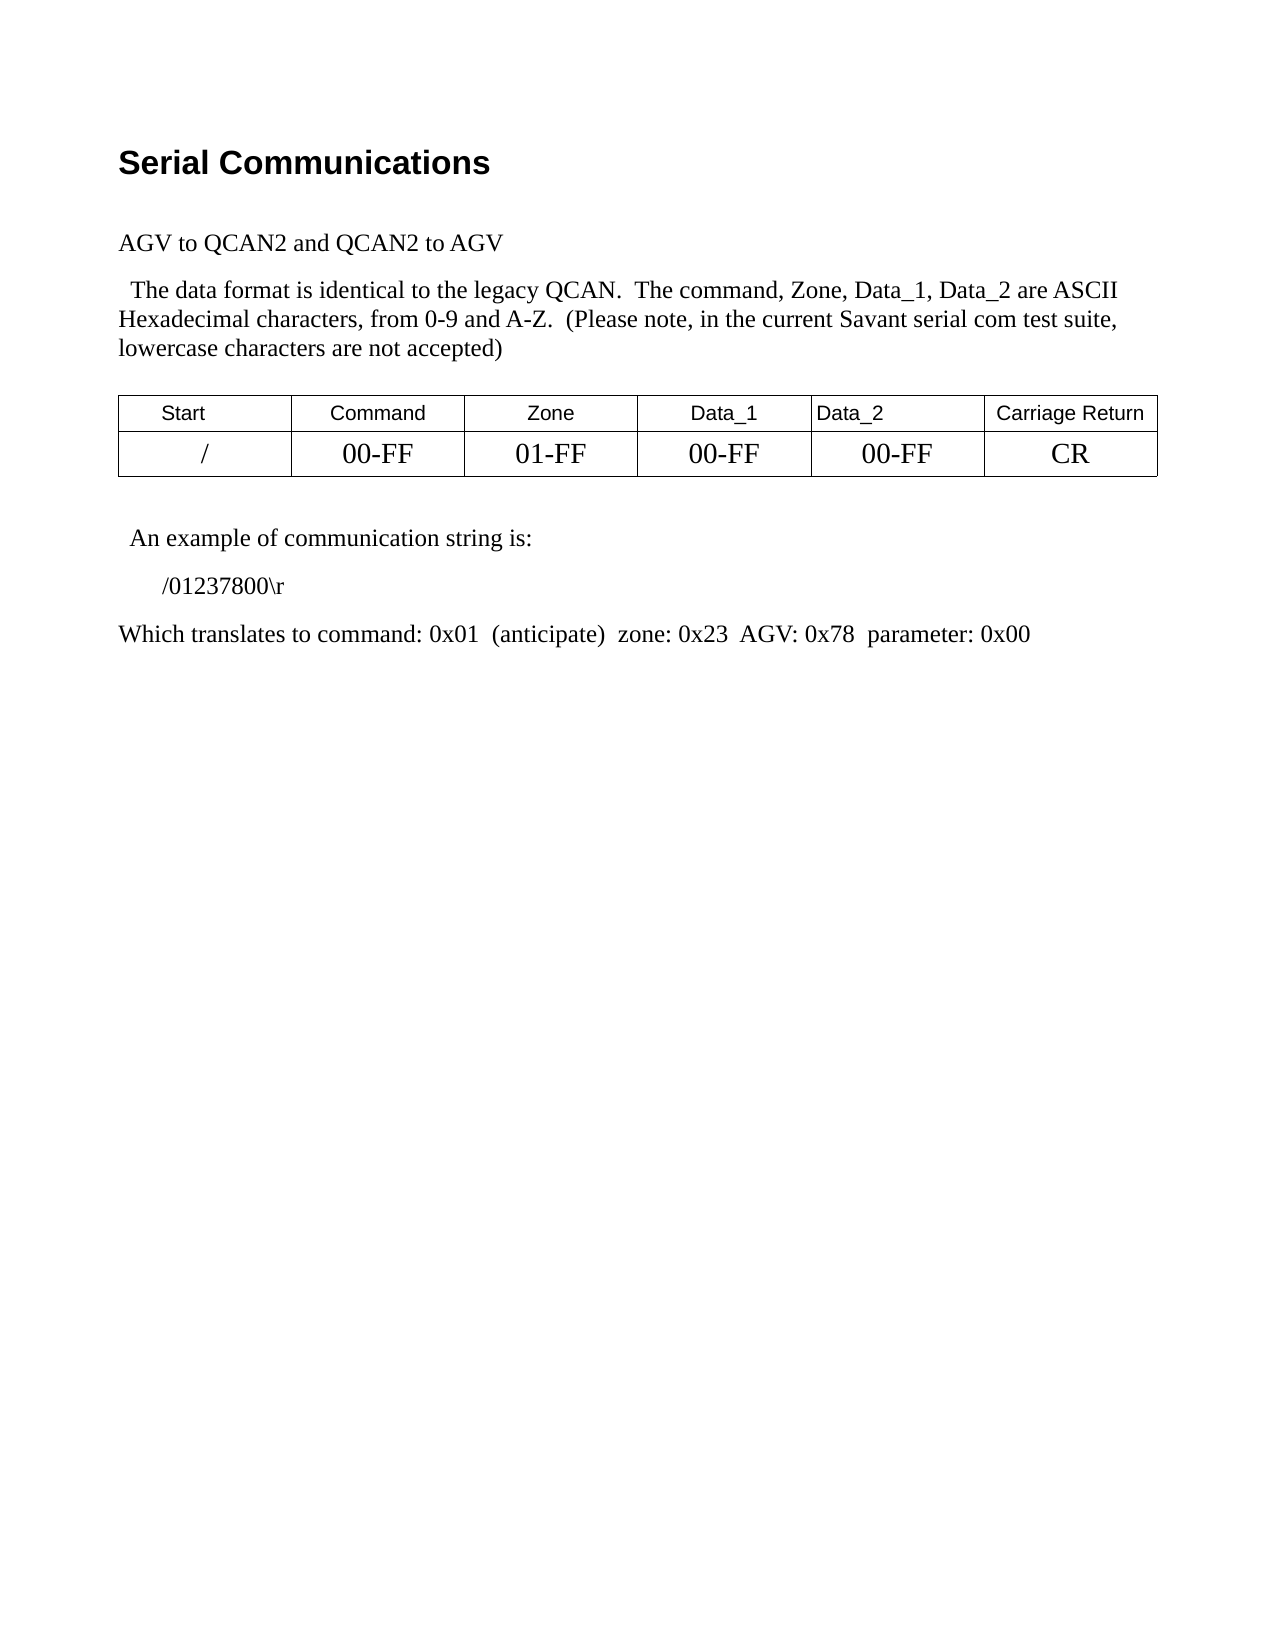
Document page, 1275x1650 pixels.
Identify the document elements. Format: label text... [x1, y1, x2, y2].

table_cell CR [985, 432, 1157, 476]
table_header Command [292, 396, 464, 431]
table_header Zone [465, 396, 637, 431]
table_header Data_1 [638, 396, 811, 431]
text /01237800\r [118, 571, 1157, 600]
table_cell 00-FF [638, 432, 811, 476]
table_cell 00-FF [812, 432, 984, 476]
subtitle Serial Communications [118, 143, 1157, 182]
table_header Carriage Return [985, 396, 1157, 431]
text Which translates to command: 0x01 (anticipate) zone: 0x23 AGV: 0x78 parameter: 0x00 [118, 619, 1157, 647]
table_header Start [119, 396, 291, 431]
table_cell / [119, 432, 291, 476]
text The data format is identical to the legacy QCAN. The command, Zone, Data_1, Data_2 are ASCII Hexadecimal characters, from 0-9 and A-Z. (Please note, in the current Savant serial com test suite, lowercase characters are not accepted) [118, 275, 1157, 362]
table_header Data_2 [812, 396, 984, 431]
text AGV to QCAN2 and QCAN2 to AGV [118, 228, 1157, 257]
table_cell 01-FF [465, 432, 637, 476]
table_cell 00-FF [292, 432, 464, 476]
text An example of communication string is: [118, 523, 1157, 552]
